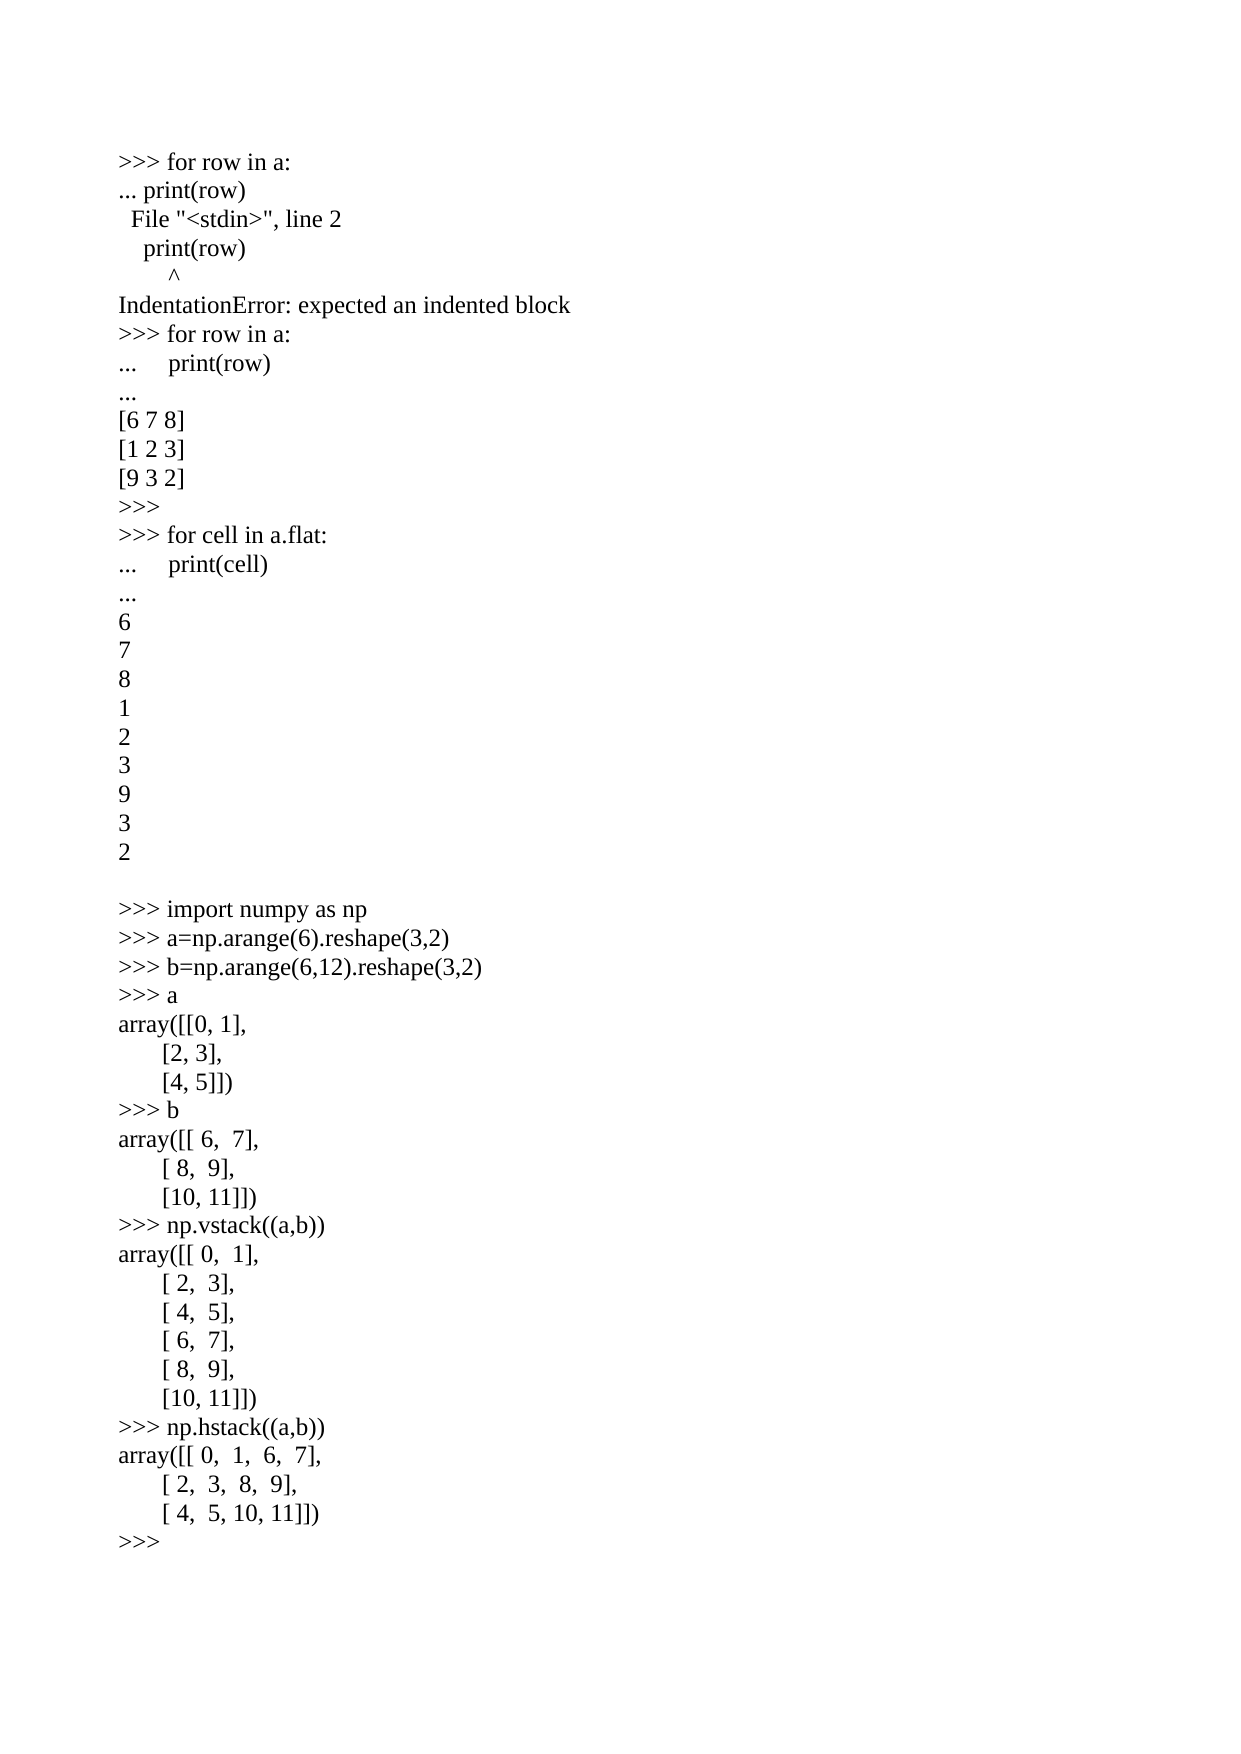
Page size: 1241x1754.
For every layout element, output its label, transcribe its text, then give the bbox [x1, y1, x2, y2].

text [1 2 3] [118, 434, 1122, 463]
text [4, 5]]) [118, 1067, 1122, 1096]
text [ 2, 3], [118, 1268, 1122, 1297]
text print(row) [118, 233, 1122, 262]
text 3 [118, 808, 1122, 837]
text [6 7 8] [118, 406, 1122, 434]
text array([[0, 1], [118, 1009, 1122, 1038]
text [10, 11]]) [118, 1383, 1122, 1412]
text >>> [118, 1527, 1122, 1556]
text >>> for row in a: [118, 147, 1122, 176]
text [ 2, 3, 8, 9], [118, 1469, 1122, 1498]
text IndentationError: expected an indented block [118, 291, 1122, 319]
text 7 [118, 636, 1122, 664]
text [ 4, 5], [118, 1297, 1122, 1326]
text 2 [118, 837, 1122, 866]
text >>> [118, 492, 1122, 521]
text array([[ 6, 7], [118, 1124, 1122, 1153]
text >>> np.vstack((a,b)) [118, 1211, 1122, 1239]
text 1 [118, 693, 1122, 722]
text 9 [118, 779, 1122, 808]
text [ 8, 9], [118, 1354, 1122, 1383]
text 3 [118, 751, 1122, 779]
text File "<stdin>", line 2 [118, 204, 1122, 233]
text >>> np.hstack((a,b)) [118, 1412, 1122, 1441]
text ... print(cell) [118, 549, 1122, 578]
text >>> a=np.arange(6).reshape(3,2) [118, 923, 1122, 952]
text >>> for row in a: [118, 319, 1122, 348]
text ... print(row) [118, 176, 1122, 204]
text >>> for cell in a.flat: [118, 521, 1122, 549]
text 2 [118, 722, 1122, 751]
text [ 8, 9], [118, 1153, 1122, 1182]
text [ 4, 5, 10, 11]]) [118, 1498, 1122, 1527]
text ... [118, 377, 1122, 406]
text 6 [118, 607, 1122, 636]
text >>> b [118, 1096, 1122, 1124]
text array([[ 0, 1], [118, 1239, 1122, 1268]
text >>> b=np.arange(6,12).reshape(3,2) [118, 952, 1122, 981]
text ... print(row) [118, 348, 1122, 377]
text [10, 11]]) [118, 1182, 1122, 1211]
text >>> a [118, 981, 1122, 1009]
text [ 6, 7], [118, 1326, 1122, 1354]
text [2, 3], [118, 1038, 1122, 1067]
text >>> import numpy as np [118, 894, 1122, 923]
text ^ [118, 262, 1122, 291]
text array([[ 0, 1, 6, 7], [118, 1441, 1122, 1469]
text ... [118, 578, 1122, 607]
text 8 [118, 664, 1122, 693]
text [9 3 2] [118, 463, 1122, 492]
